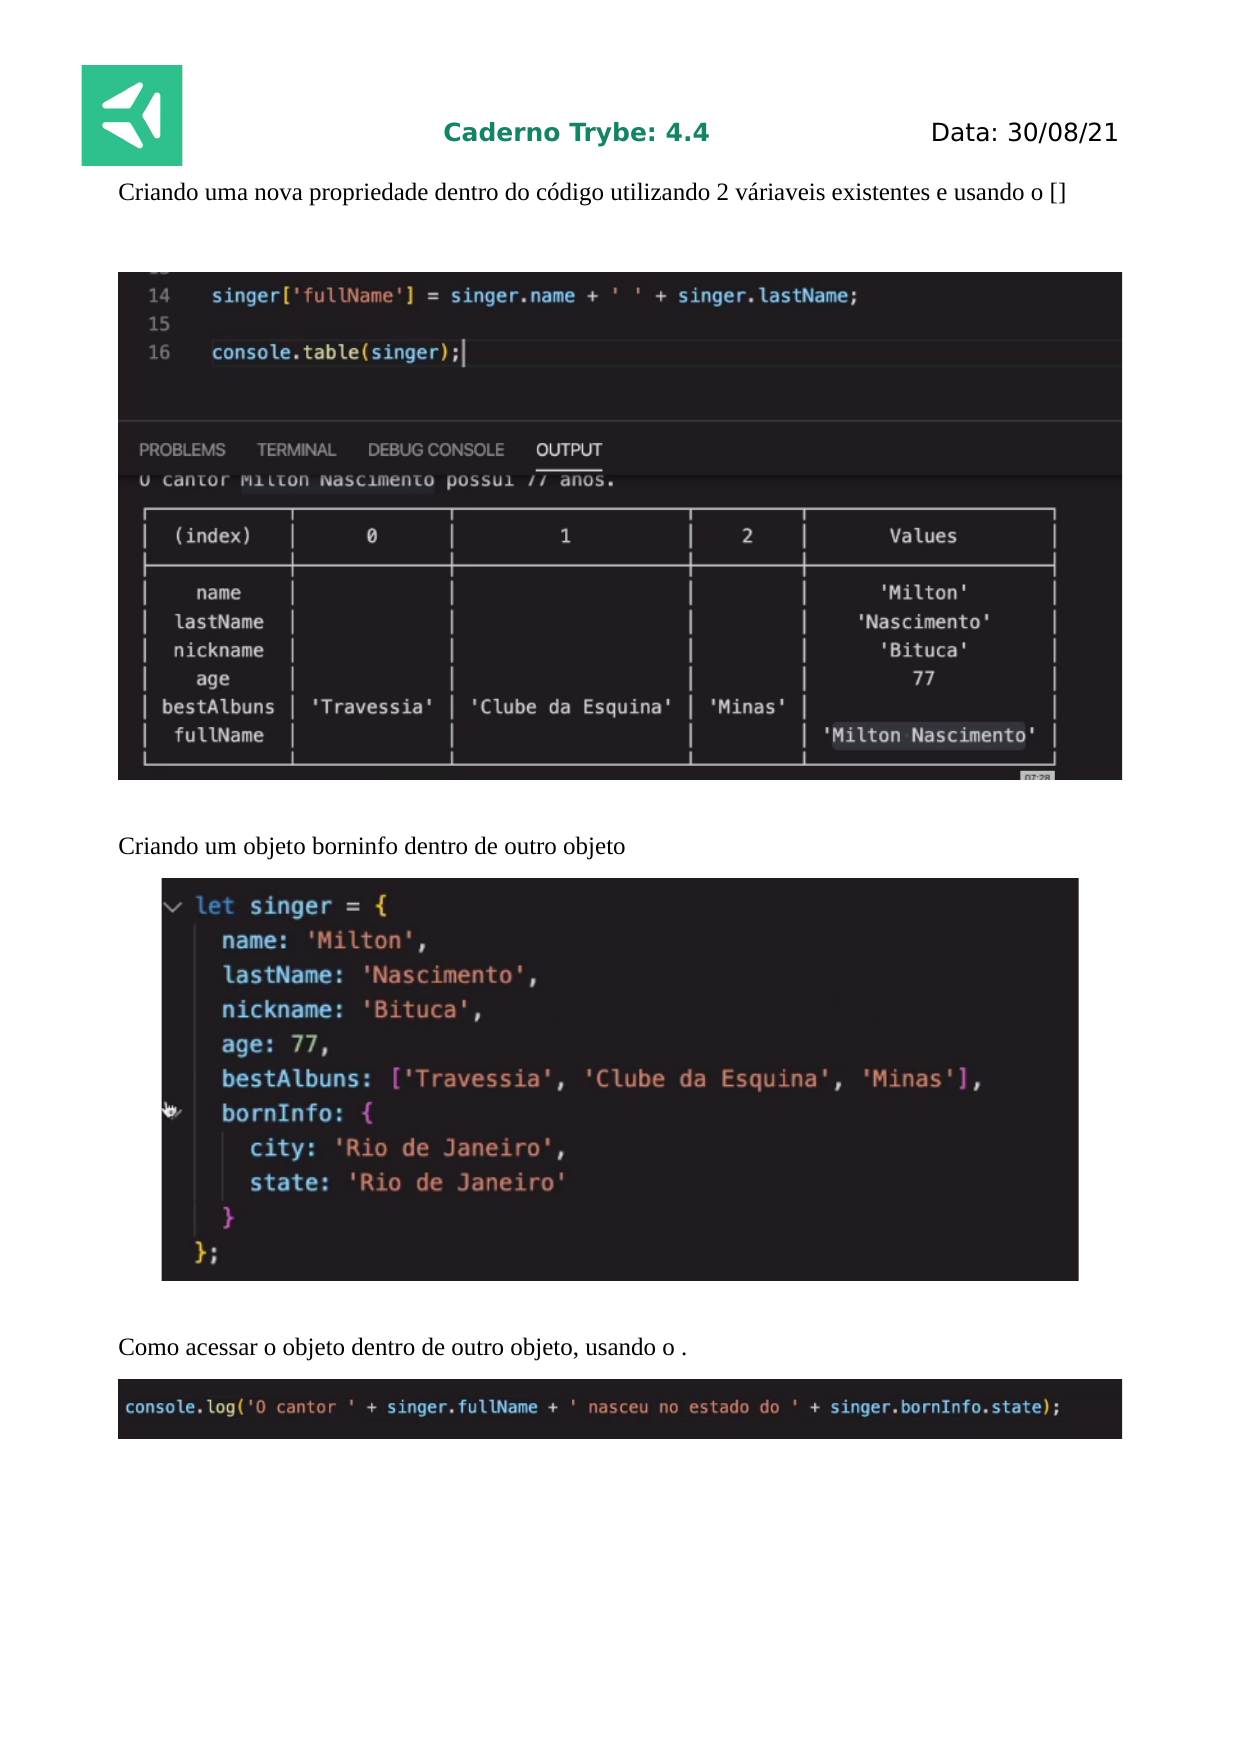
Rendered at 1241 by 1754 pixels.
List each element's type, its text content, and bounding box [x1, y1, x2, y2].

picture [161, 878, 1079, 1281]
text Criando uma nova propriedade dentro do código utilizando 2 váriaveis existentes e usando o [] [118, 177, 1122, 206]
text Criando um objeto borninfo dentro de outro objeto [118, 831, 1122, 860]
picture [81, 65, 183, 166]
picture [118, 1379, 1123, 1439]
picture [118, 272, 1123, 780]
text Como acessar o objeto dentro de outro objeto, usando o . [118, 1332, 1122, 1361]
